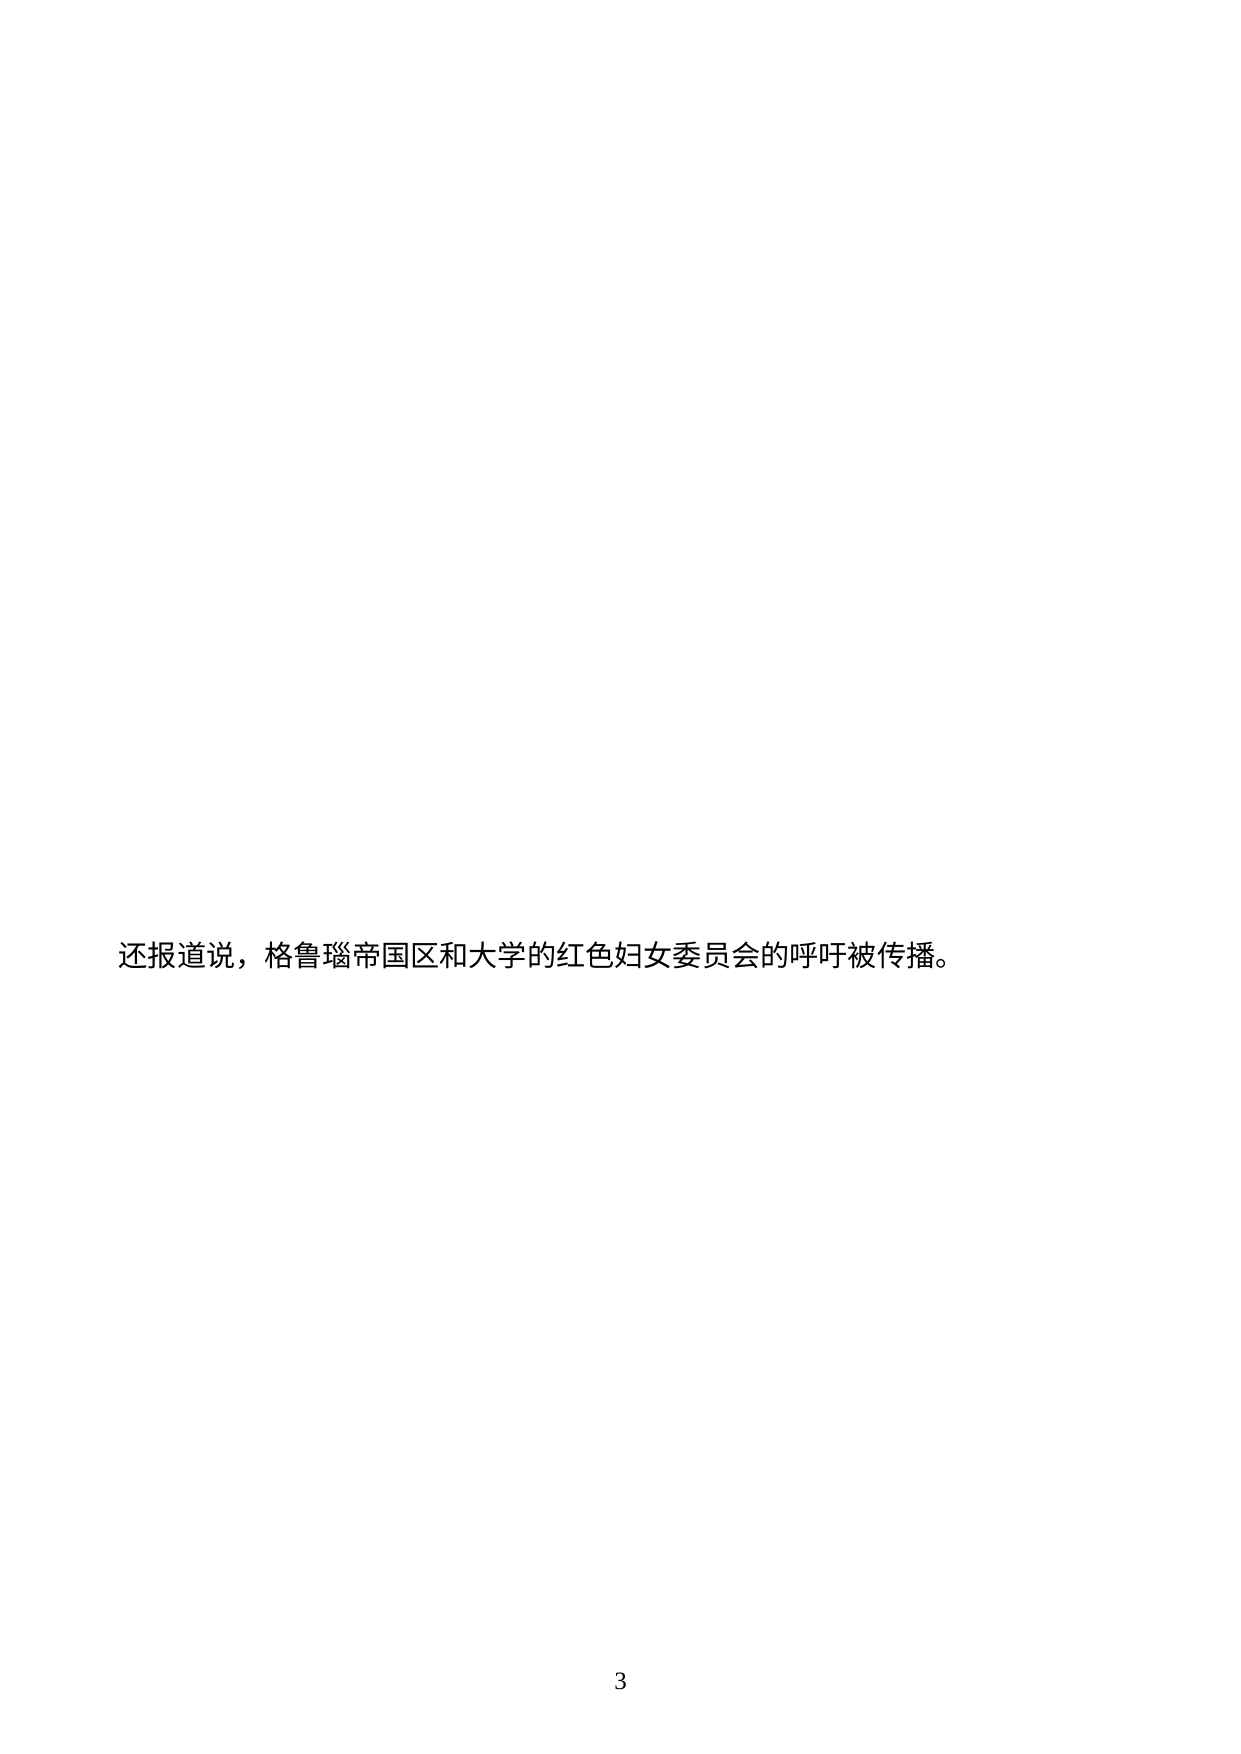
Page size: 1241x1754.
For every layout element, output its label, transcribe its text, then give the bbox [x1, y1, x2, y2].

text 还报道说，格鲁瑙帝国区和大学的红色妇女委员会的呼吁被传播。 [118, 118, 1122, 975]
